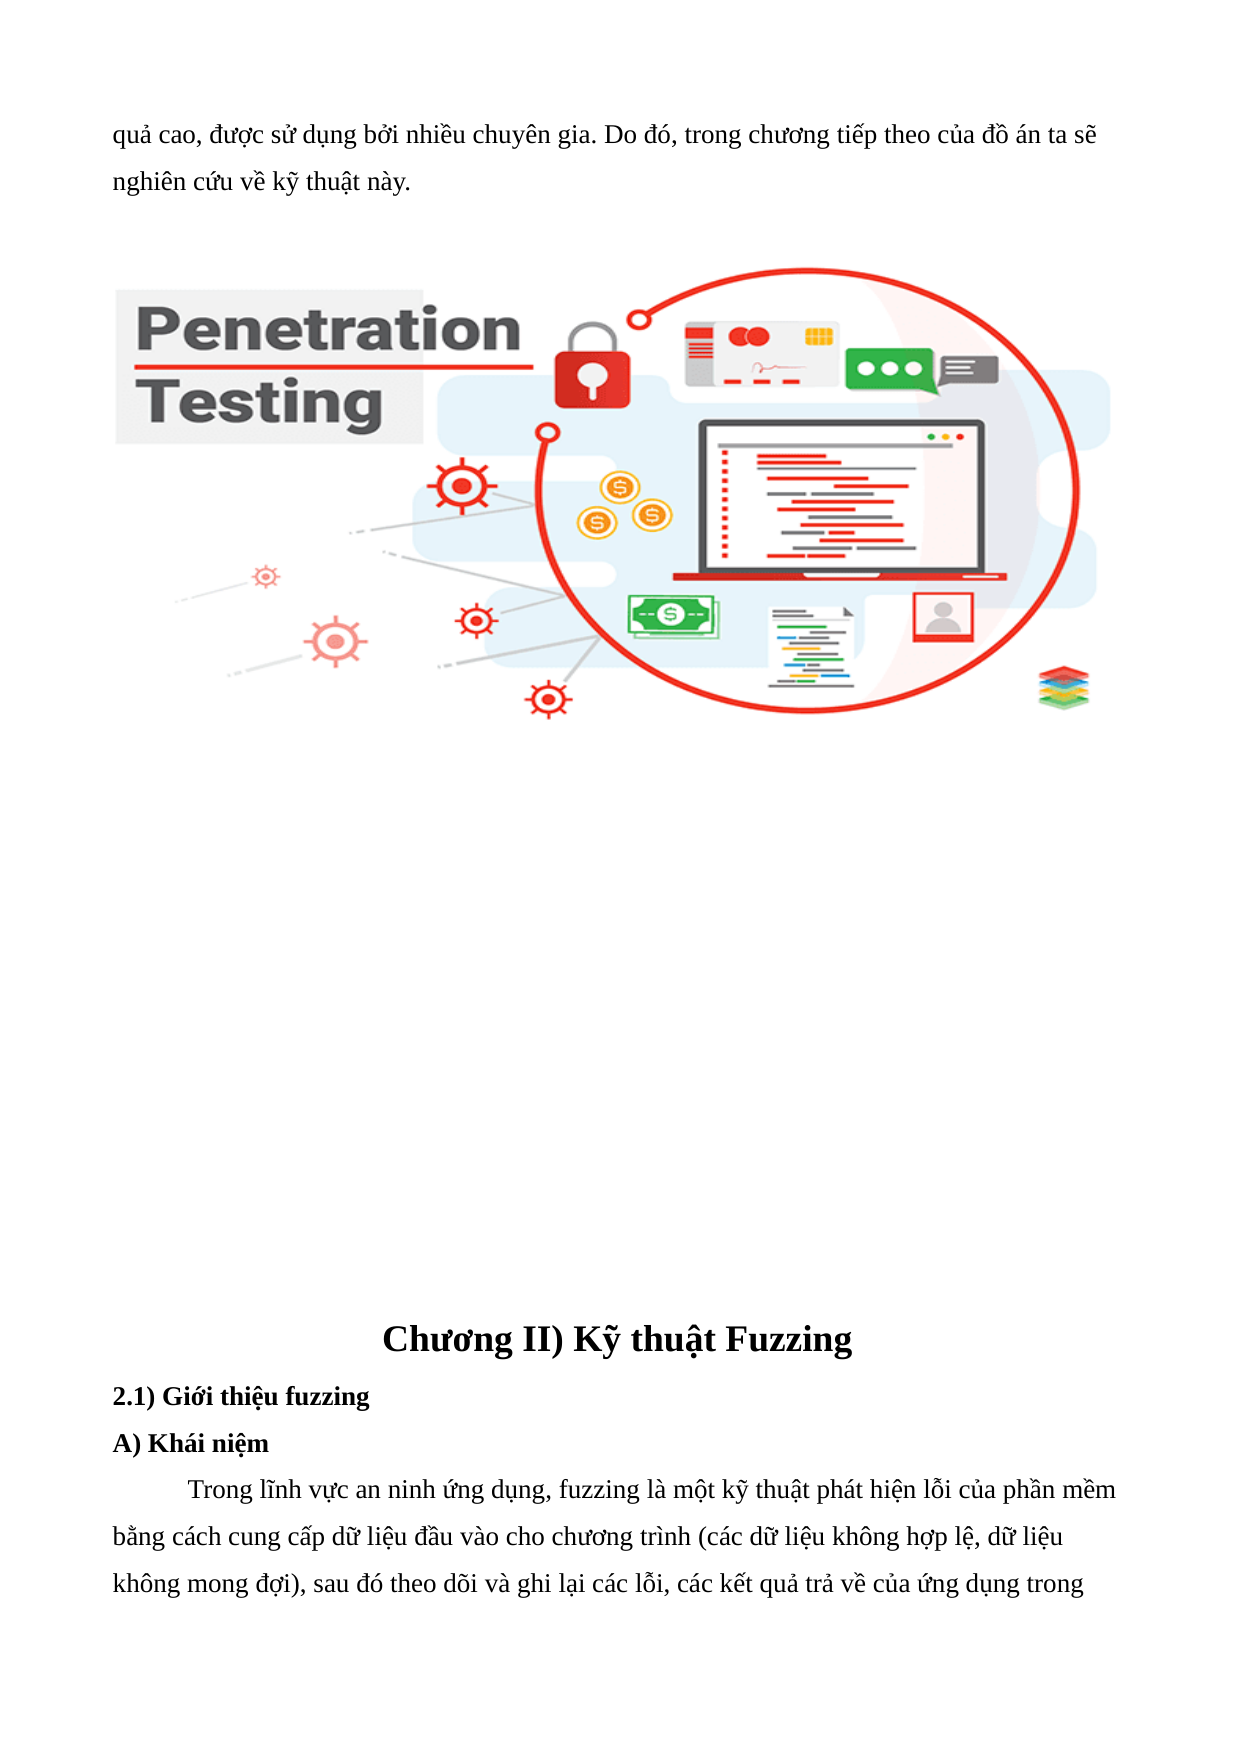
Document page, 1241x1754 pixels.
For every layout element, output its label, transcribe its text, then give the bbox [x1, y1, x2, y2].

text quả cao, được sử dụng bởi nhiều chuyên gia. Do đó, trong chương tiếp theo của đồ án ta sẽ nghiên cứu về kỹ thuật này. [112, 118, 1122, 196]
text Trong lĩnh vực an ninh ứng dụng, fuzzing là một kỹ thuật phát hiện lỗi của phần mềm bằng cách cung cấp dữ liệu đầu vào cho chương trình (các dữ liệu không hợp lệ, dữ liệu không mong đợi), sau đó theo dõi và ghi lại các lỗi, các kết quả trả về của ứng dụng trong [112, 1473, 1122, 1598]
subtitle A) Khái niệm [112, 1427, 1122, 1458]
text Chương II) Kỹ thuật Fuzzing [112, 1316, 1122, 1359]
subtitle 2.1) Giới thiệu fuzzing [112, 1380, 1122, 1411]
